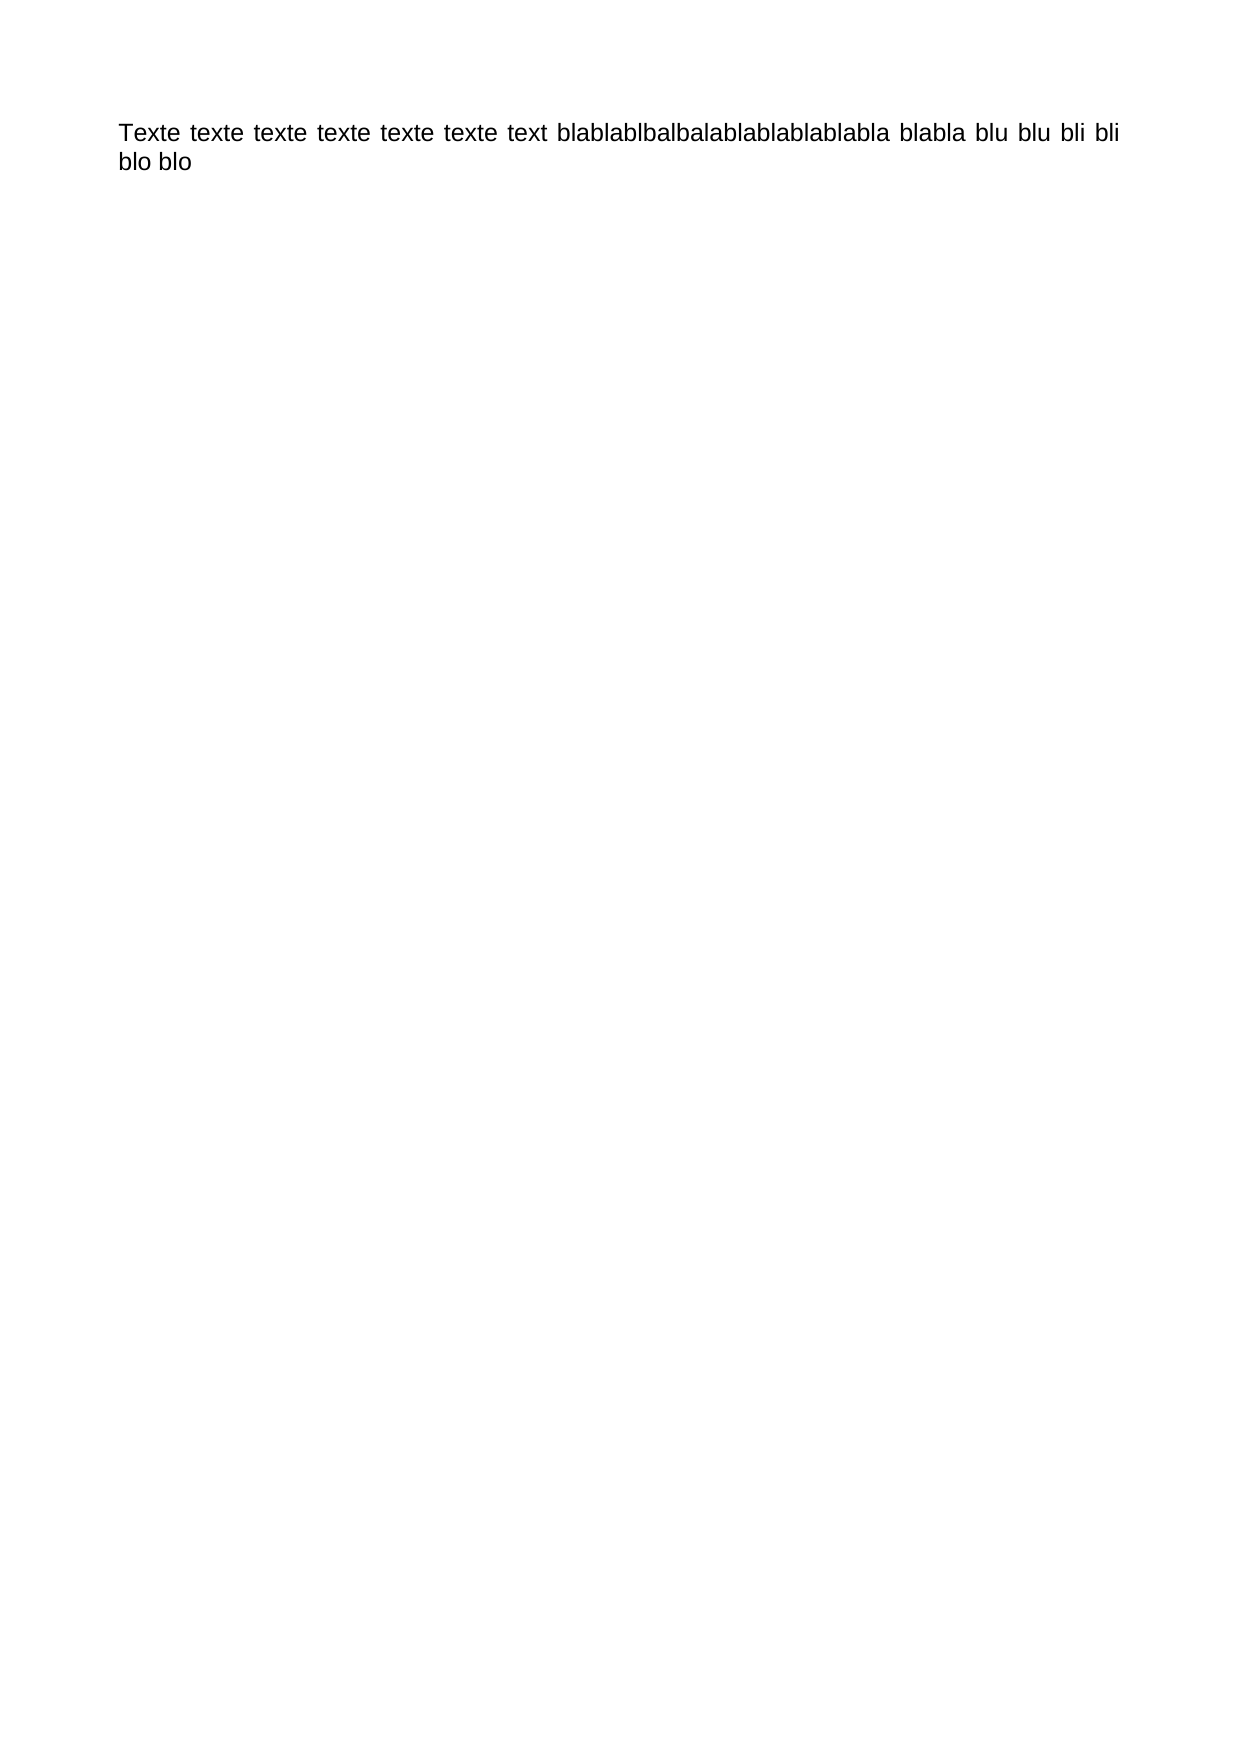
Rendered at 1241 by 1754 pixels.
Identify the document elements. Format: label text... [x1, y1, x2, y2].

text Texte texte texte texte texte texte text blablablbalbalablablablablabla blabla blu blu bli bli blo blo [118, 118, 1122, 176]
